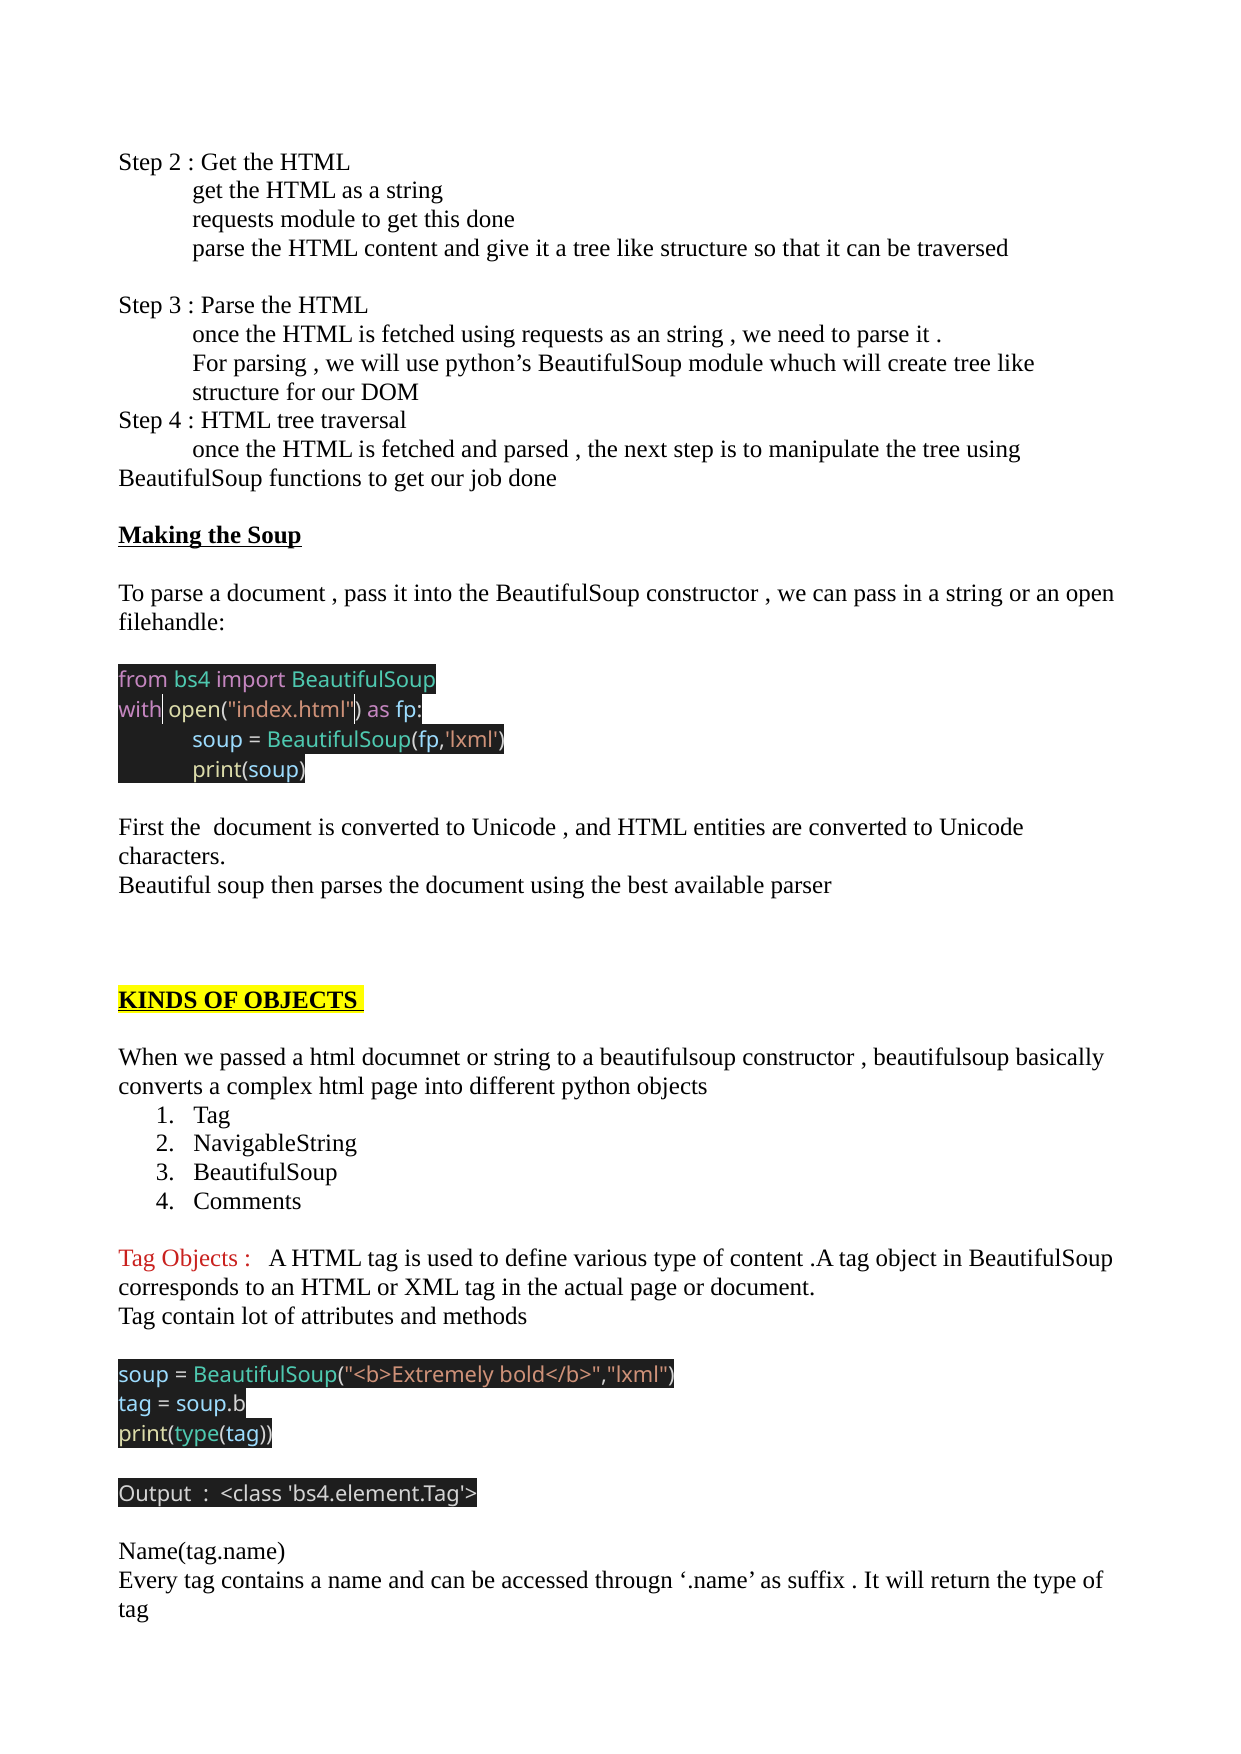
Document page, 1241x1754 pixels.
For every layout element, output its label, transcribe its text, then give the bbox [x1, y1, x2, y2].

text Step 4 : HTML tree traversal [118, 406, 1122, 434]
list NavigableString [156, 1128, 1122, 1157]
text tag = soup.b [118, 1388, 1122, 1418]
text First the document is converted to Unicode , and HTML entities are converted to Unicode characters. [118, 812, 1122, 870]
text once the HTML is fetched using requests as an string , we need to parse it . [118, 319, 1122, 348]
list Comments [156, 1186, 1122, 1215]
text with open("index.html") as fp: [118, 694, 1122, 724]
text When we passed a html documnet or string to a beautifulsoup constructor , beautifulsoup basically converts a complex html page into different python objects [118, 1042, 1122, 1100]
text once the HTML is fetched and parsed , the next step is to manipulate the tree using BeautifulSoup functions to get our job done [118, 434, 1122, 492]
text soup = BeautifulSoup(fp,'lxml') [118, 724, 1122, 754]
list BeautifulSoup [156, 1157, 1122, 1186]
text Name(tag.name) [118, 1536, 1122, 1565]
text from bs4 import BeautifulSoup [118, 664, 1122, 694]
text soup = BeautifulSoup("<b>Extremely bold</b>","lxml") [118, 1358, 1122, 1388]
text print(soup) [118, 754, 1122, 783]
text KINDS OF OBJECTS [118, 985, 1122, 1013]
text Output : <class 'bs4.element.Tag'> [118, 1478, 1122, 1507]
text parse the HTML content and give it a tree like structure so that it can be traversed [118, 233, 1122, 262]
text To parse a document , pass it into the BeautifulSoup constructor , we can pass in a string or an open filehandle: [118, 578, 1122, 636]
text Step 2 : Get the HTML [118, 147, 1122, 176]
list Tag [156, 1100, 1122, 1128]
text print(type(tag)) [118, 1418, 1122, 1448]
text requests module to get this done [118, 204, 1122, 233]
text get the HTML as a string [118, 176, 1122, 204]
text Tag contain lot of attributes and methods [118, 1301, 1122, 1330]
text Tag Objects : A HTML tag is used to define various type of content .A tag object in BeautifulSoup corresponds to an HTML or XML tag in the actual page or document. [118, 1243, 1122, 1301]
text Step 3 : Parse the HTML [118, 291, 1122, 319]
text Every tag contains a name and can be accessed througn ‘.name’ as suffix . It will return the type of tag [118, 1565, 1122, 1622]
text Beautiful soup then parses the document using the best available parser [118, 870, 1122, 898]
text Making the Soup [118, 521, 1122, 549]
text For parsing , we will use python’s BeautifulSoup module whuch will create tree like structure for our DOM [118, 348, 1122, 406]
